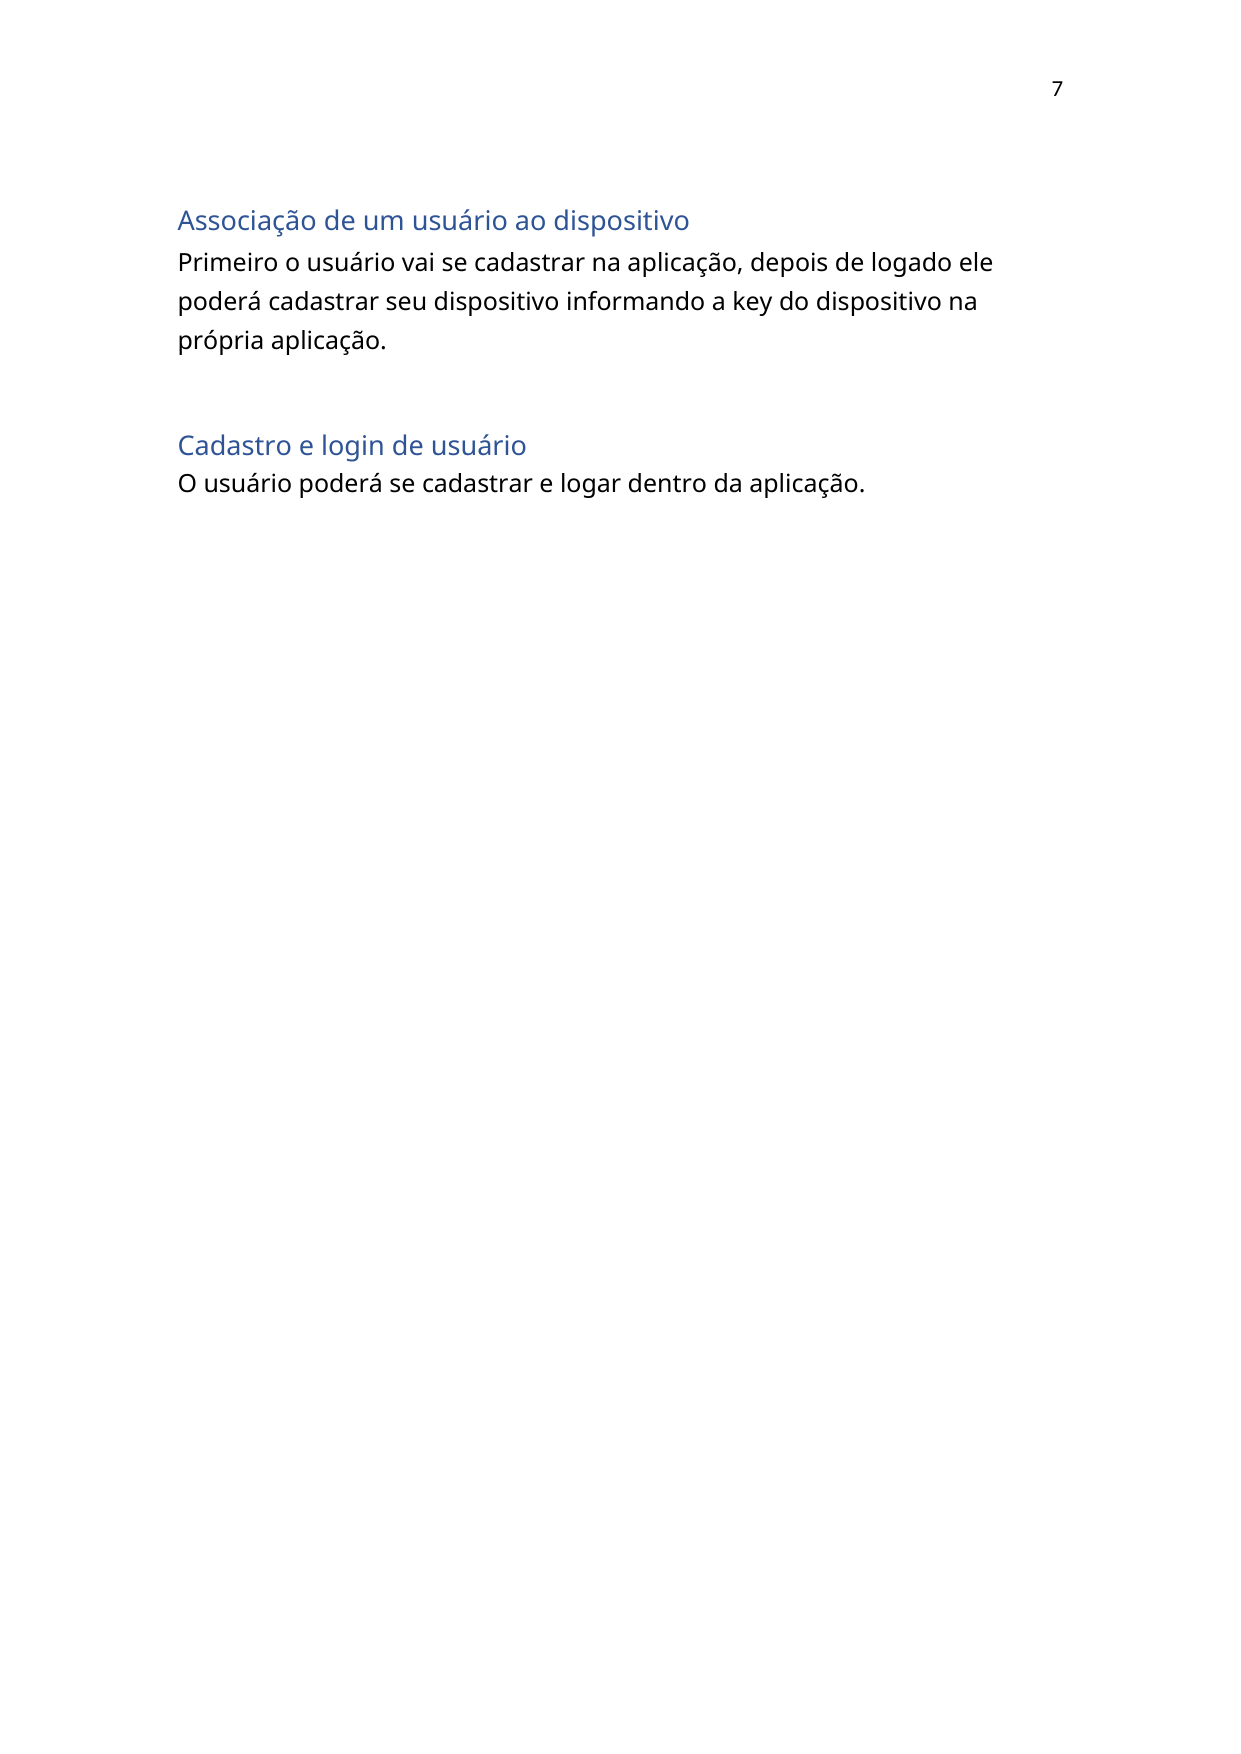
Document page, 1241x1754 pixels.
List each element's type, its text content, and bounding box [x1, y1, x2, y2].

subtitle Cadastro e login de usuário [177, 426, 1063, 463]
text Primeiro o usuário vai se cadastrar na aplicação, depois de logado ele poderá cadastrar seu dispositivo informando a key do dispositivo na própria aplicação. [177, 244, 1063, 357]
subtitle Associação de um usuário ao dispositivo [177, 202, 1063, 239]
text O usuário poderá se cadastrar e logar dentro da aplicação. [177, 466, 1063, 499]
